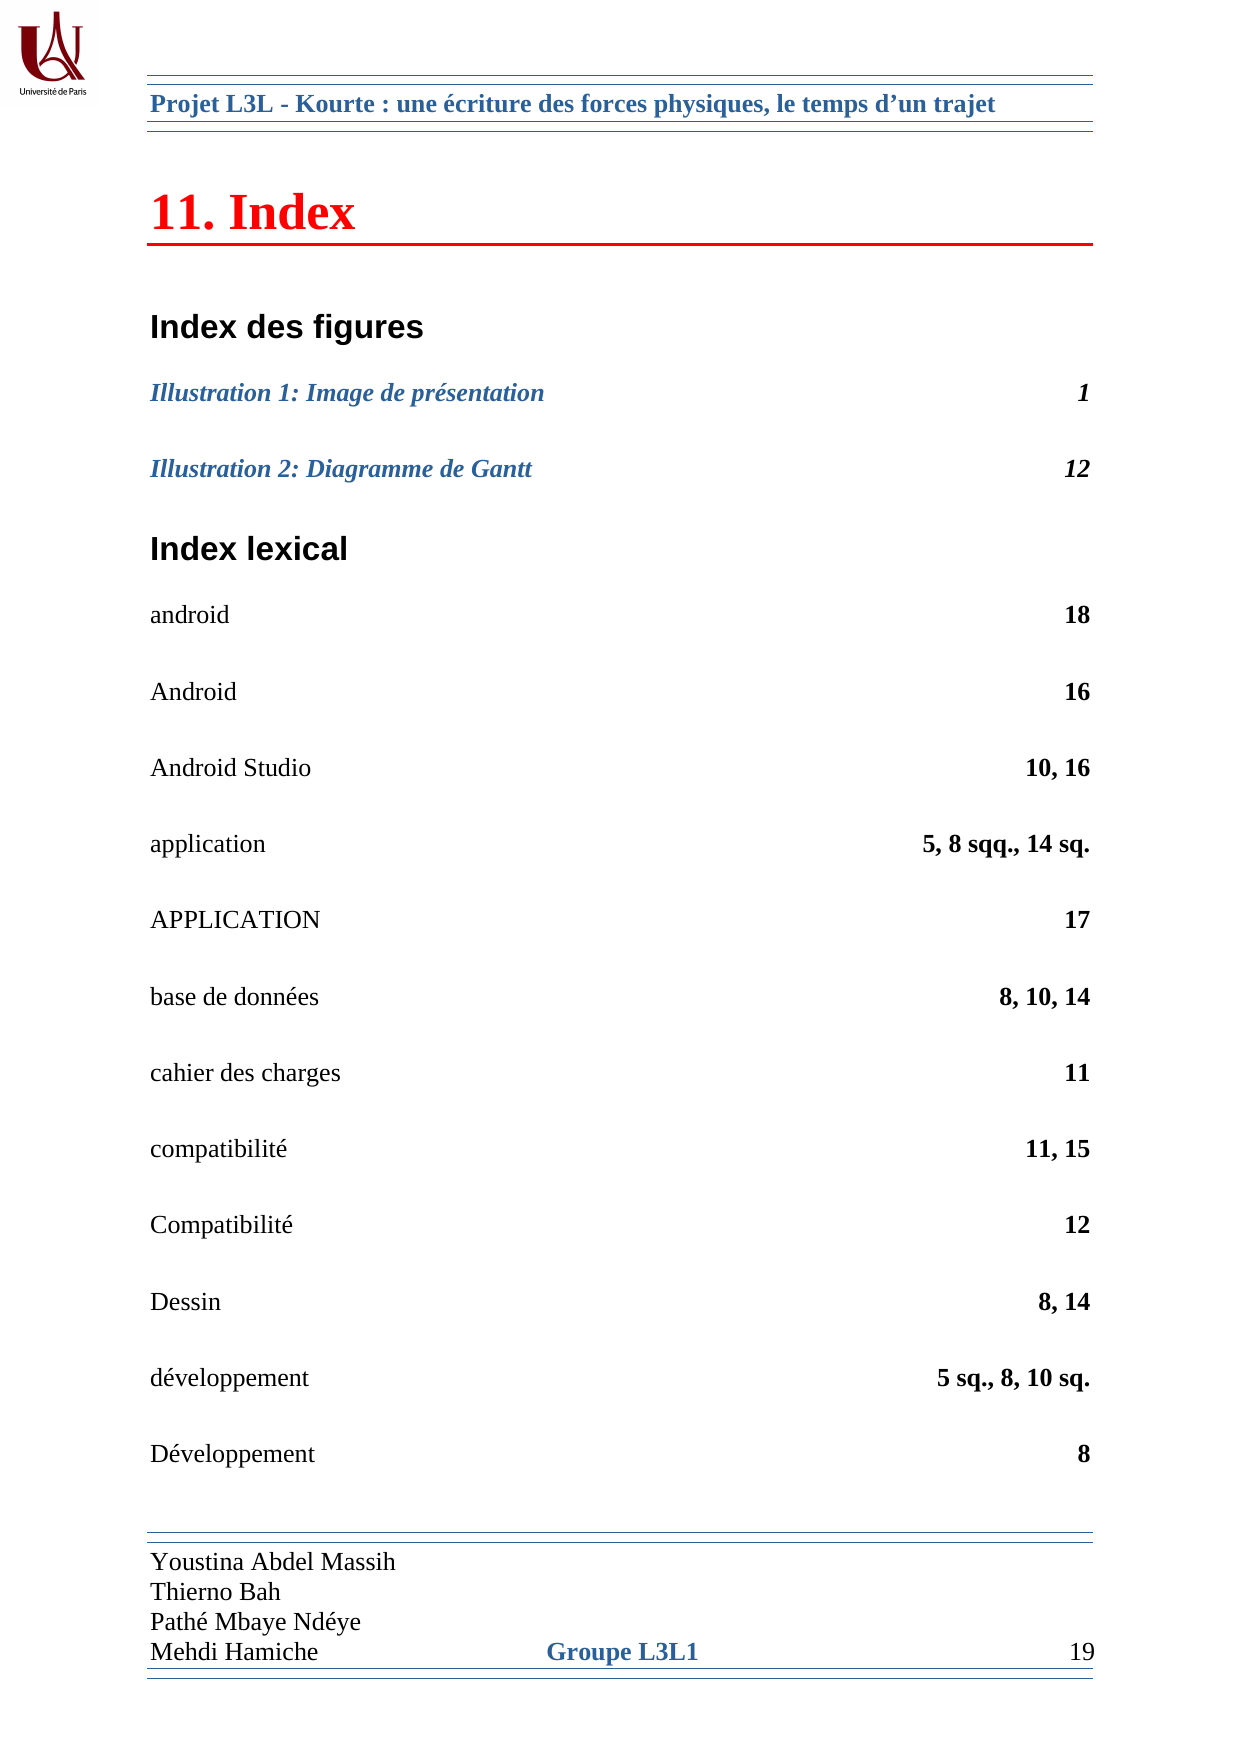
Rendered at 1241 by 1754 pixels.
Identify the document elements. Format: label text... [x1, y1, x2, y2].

text développement 5 sq., 8, 10 sq. [150, 1362, 1090, 1392]
subtitle Index lexical [150, 529, 1090, 568]
text cahier des charges 11 [150, 1057, 1090, 1087]
text Illustration 2: Diagramme de Gantt 12 [150, 453, 1090, 483]
text compatibilité 11, 15 [150, 1133, 1090, 1163]
text Android 16 [150, 676, 1090, 706]
picture [0, 0, 101, 107]
text Développement 8 [150, 1438, 1090, 1468]
text Compatibilité 12 [150, 1209, 1090, 1239]
text Dessin 8, 14 [150, 1286, 1090, 1316]
subtitle Index des figures [150, 307, 1090, 345]
text base de données 8, 10, 14 [150, 981, 1090, 1011]
text application 5, 8 sqq., 14 sq. [150, 828, 1090, 858]
text Android Studio 10, 16 [150, 752, 1090, 782]
text Illustration 1: Image de présentation 1 [150, 377, 1090, 407]
text android 18 [150, 599, 1090, 629]
subtitle 11. Index [147, 178, 1093, 243]
text APPLICATION 17 [150, 904, 1090, 934]
